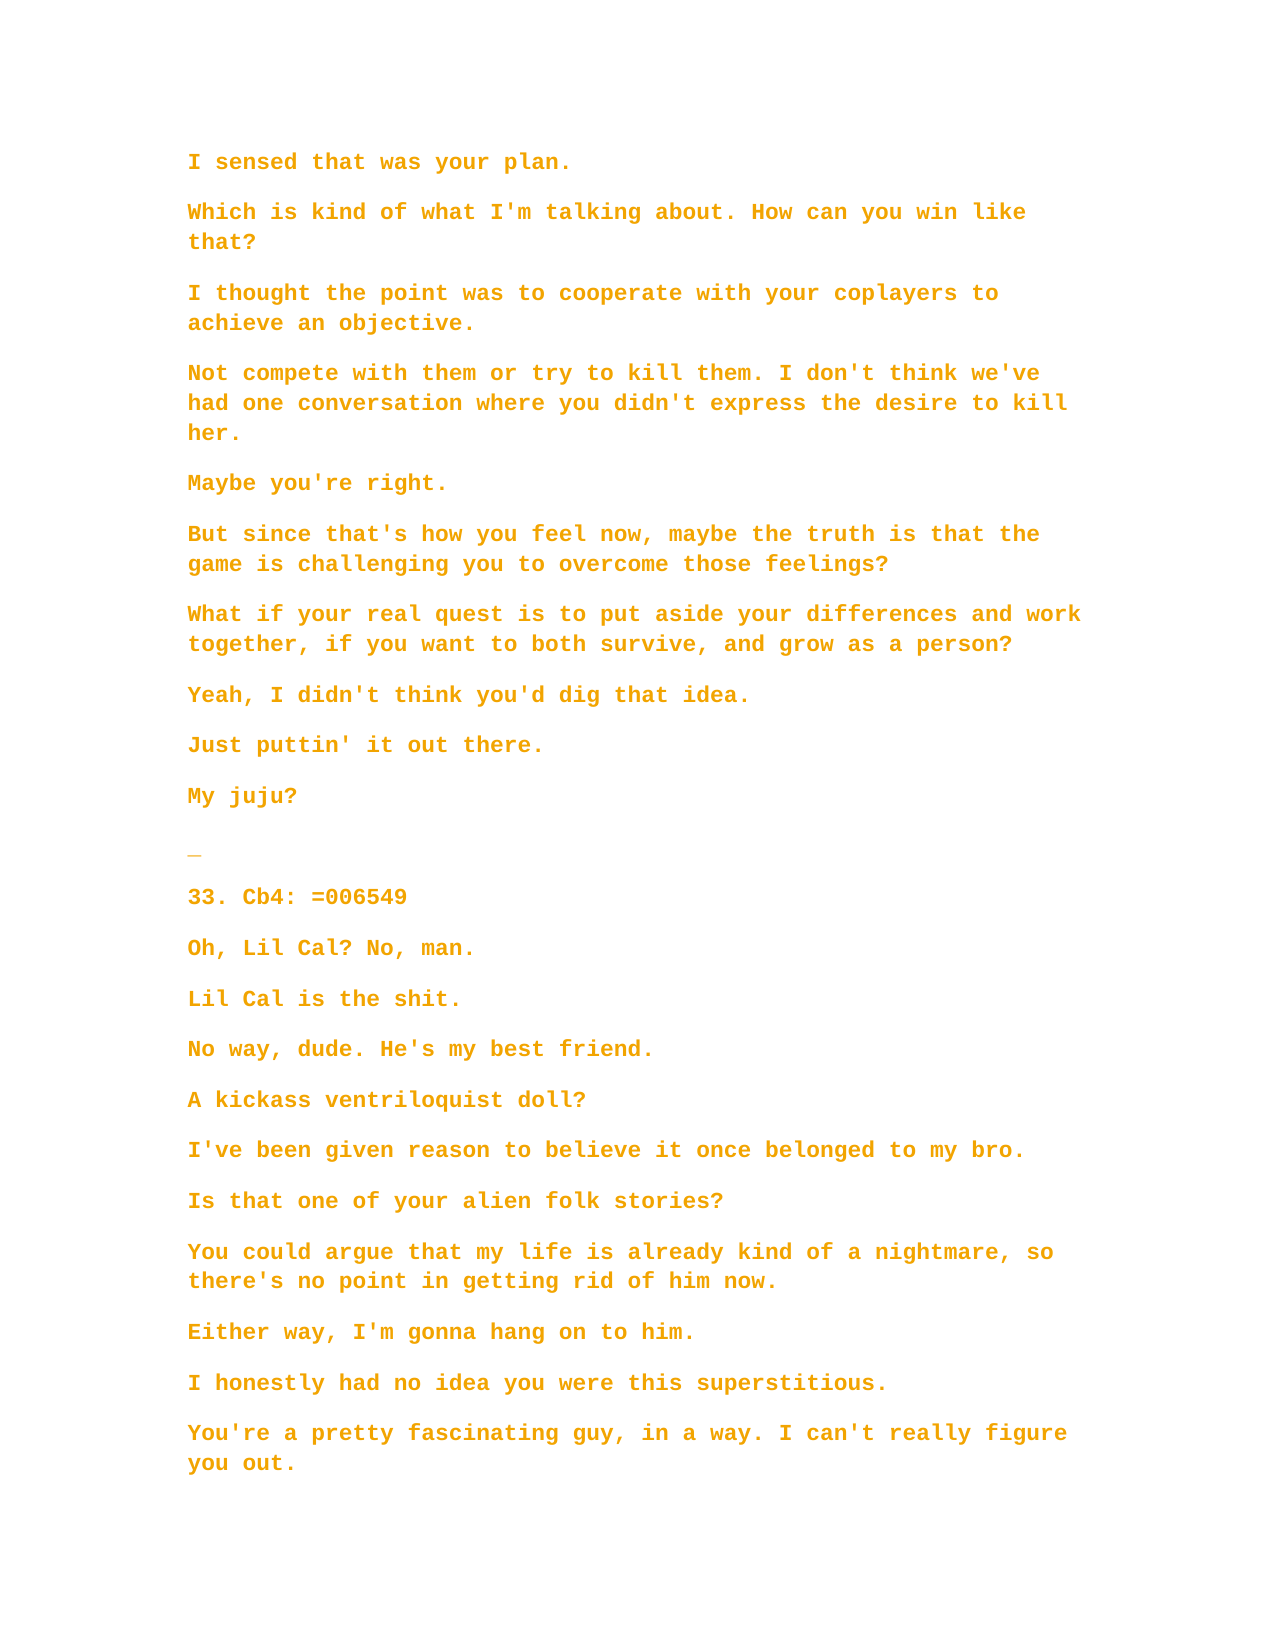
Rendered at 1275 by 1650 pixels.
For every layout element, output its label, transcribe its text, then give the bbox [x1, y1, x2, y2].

text I sensed that was your plan. [187, 150, 1087, 176]
text You're a pretty fascinating guy, in a way. I can't really figure you out. [187, 1422, 1087, 1477]
text But since that's how you feel now, maybe the truth is that the game is challenging you to overcome those feelings? [187, 522, 1087, 578]
text Which is kind of what I'm talking about. How can you win like that? [187, 201, 1087, 256]
text Yeah, I didn't think you'd dig that idea. [187, 683, 1087, 709]
text Lil Cal is the shit. [187, 987, 1087, 1013]
text What if your real quest is to put aside your differences and work together, if you want to both survive, and grow as a person? [187, 603, 1087, 658]
text No way, dude. He's my best friend. [187, 1037, 1087, 1063]
text 33. Cb4: =006549 [187, 886, 1087, 912]
text _ [187, 835, 1087, 861]
text Is that one of your alien folk stories? [187, 1189, 1087, 1215]
text Oh, Lil Cal? No, man. [187, 936, 1087, 962]
text Not compete with them or try to kill them. I don't think we've had one conversation where you didn't express the desire to kill her. [187, 361, 1087, 447]
text A kickass ventriloquist doll? [187, 1088, 1087, 1114]
text Maybe you're right. [187, 472, 1087, 498]
text You could argue that my life is already kind of a nightmare, so there's no point in getting rid of him now. [187, 1240, 1087, 1296]
text My juju? [187, 784, 1087, 810]
text I thought the point was to cooperate with your coplayers to achieve an objective. [187, 281, 1087, 337]
text I honestly had no idea you were this superstitious. [187, 1371, 1087, 1397]
text Either way, I'm gonna hang on to him. [187, 1320, 1087, 1346]
text I've been given reason to believe it once belonged to my bro. [187, 1139, 1087, 1165]
text Just puttin' it out there. [187, 734, 1087, 760]
